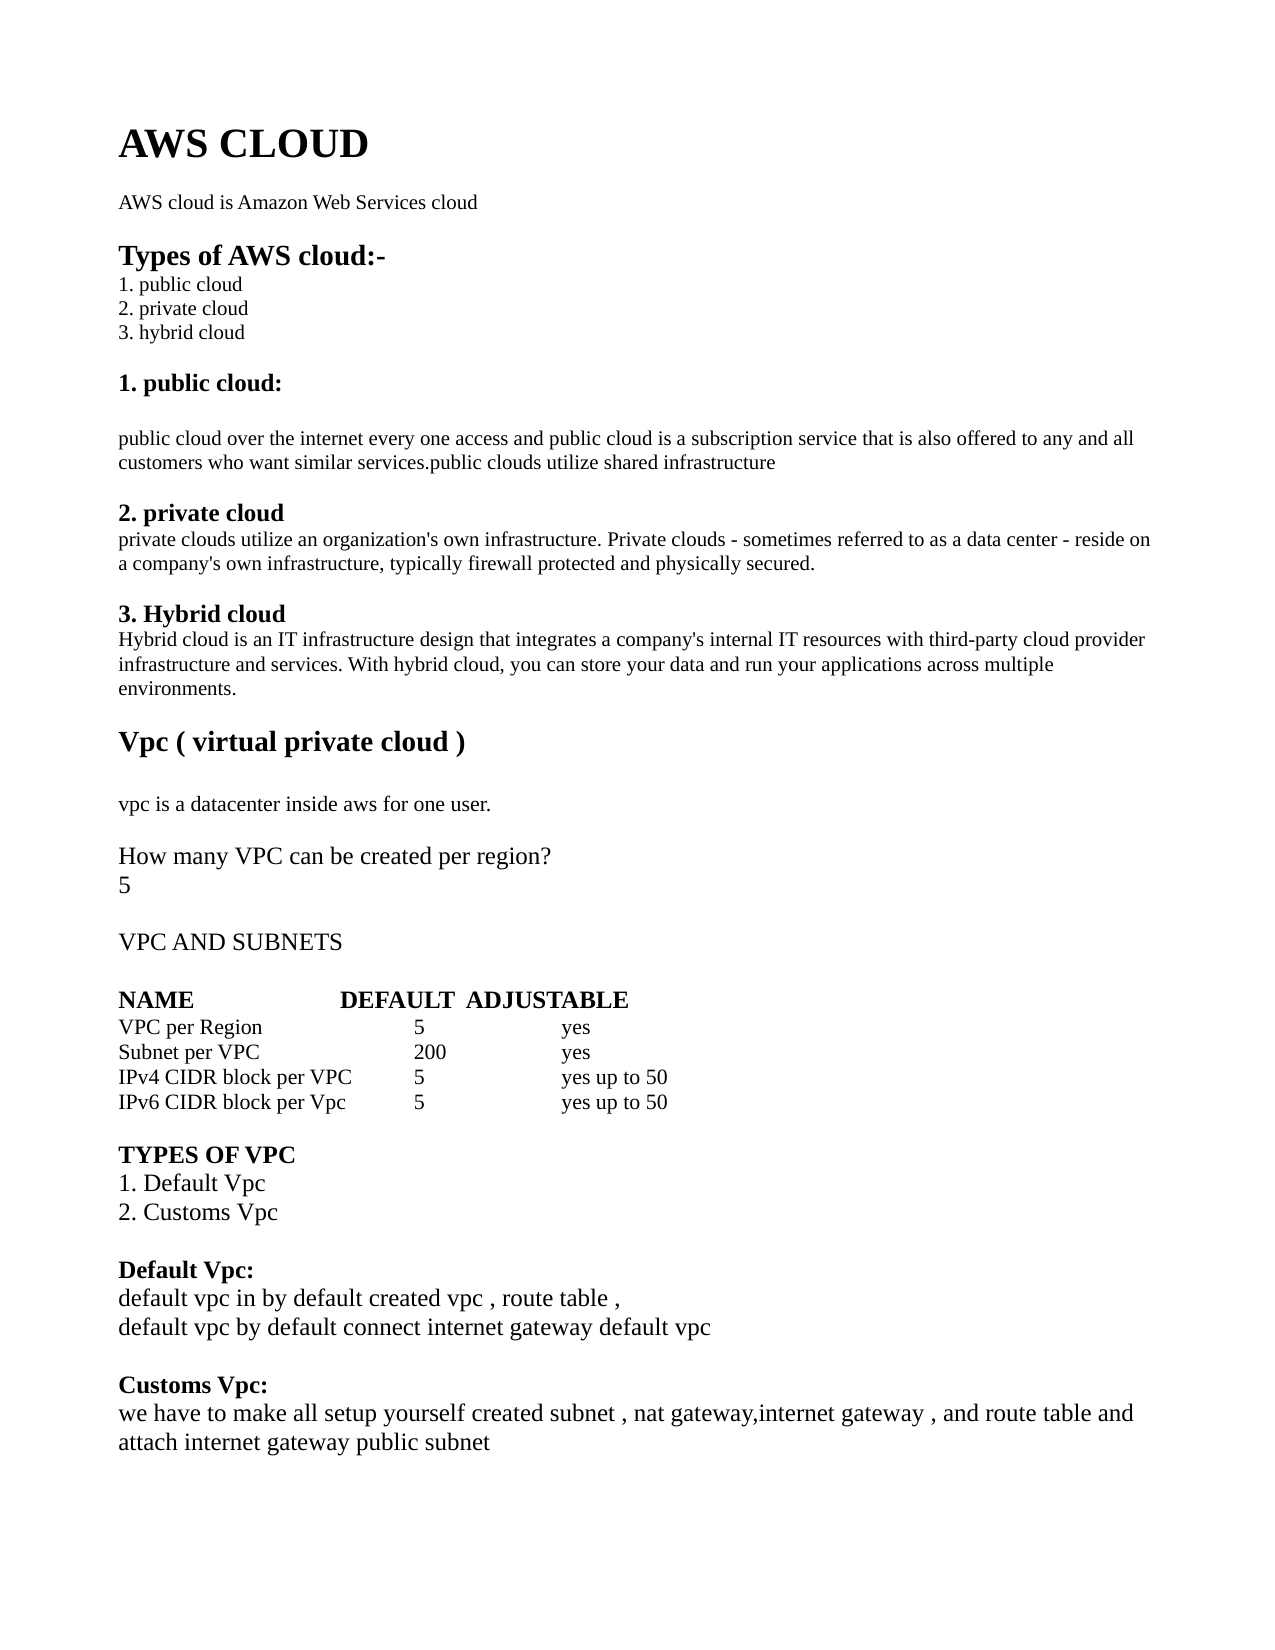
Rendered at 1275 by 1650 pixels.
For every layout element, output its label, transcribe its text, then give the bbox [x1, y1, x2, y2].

text VPC per Region 5 yes [118, 1014, 1157, 1039]
text AWS CLOUD [118, 118, 1157, 166]
text NAME DEFAULT ADJUSTABLE [118, 985, 1157, 1014]
text we have to make all setup yourself created subnet , nat gateway,internet gateway , and route table and attach internet gateway public subnet [118, 1398, 1157, 1456]
text default vpc in by default created vpc , route table , [118, 1283, 1157, 1312]
text Hybrid cloud is an IT infrastructure design that integrates a company's internal IT resources with third-party cloud provider infrastructure and services. With hybrid cloud, you can store your data and run your applications across multiple environments. [118, 627, 1157, 699]
text 1. public cloud: [118, 368, 1157, 397]
text AWS cloud is Amazon Web Services cloud [118, 190, 1157, 214]
text IPv4 CIDR block per VPC 5 yes up to 50 [118, 1064, 1157, 1089]
text 3. Hybrid cloud [118, 599, 1157, 627]
text public cloud over the internet every one access and public cloud is a subscription service that is also offered to any and all customers who want similar services.public clouds utilize shared infrastructure [118, 426, 1157, 474]
text 2. private cloud [118, 296, 1157, 320]
text 2. Customs Vpc [118, 1197, 1157, 1226]
text Default Vpc: [118, 1255, 1157, 1283]
text Vpc ( virtual private cloud ) [118, 724, 1157, 757]
text Customs Vpc: [118, 1370, 1157, 1398]
text IPv6 CIDR block per Vpc 5 yes up to 50 [118, 1089, 1157, 1114]
text 1. public cloud [118, 272, 1157, 296]
text Subnet per VPC 200 yes [118, 1039, 1157, 1064]
text private clouds utilize an organization's own infrastructure. Private clouds - sometimes referred to as a data center - reside on a company's own infrastructure, typically firewall protected and physically secured. [118, 526, 1157, 574]
text vpc is a datacenter inside aws for one user. [118, 791, 1157, 816]
text How many VPC can be created per region? [118, 841, 1157, 870]
text 3. hybrid cloud [118, 320, 1157, 344]
text 2. private cloud [118, 498, 1157, 526]
text 1. Default Vpc [118, 1168, 1157, 1197]
text VPC AND SUBNETS [118, 927, 1157, 956]
text Types of AWS cloud:- [118, 238, 1157, 272]
text TYPES OF VPC [118, 1140, 1157, 1168]
text default vpc by default connect internet gateway default vpc [118, 1312, 1157, 1341]
text 5 [118, 870, 1157, 899]
